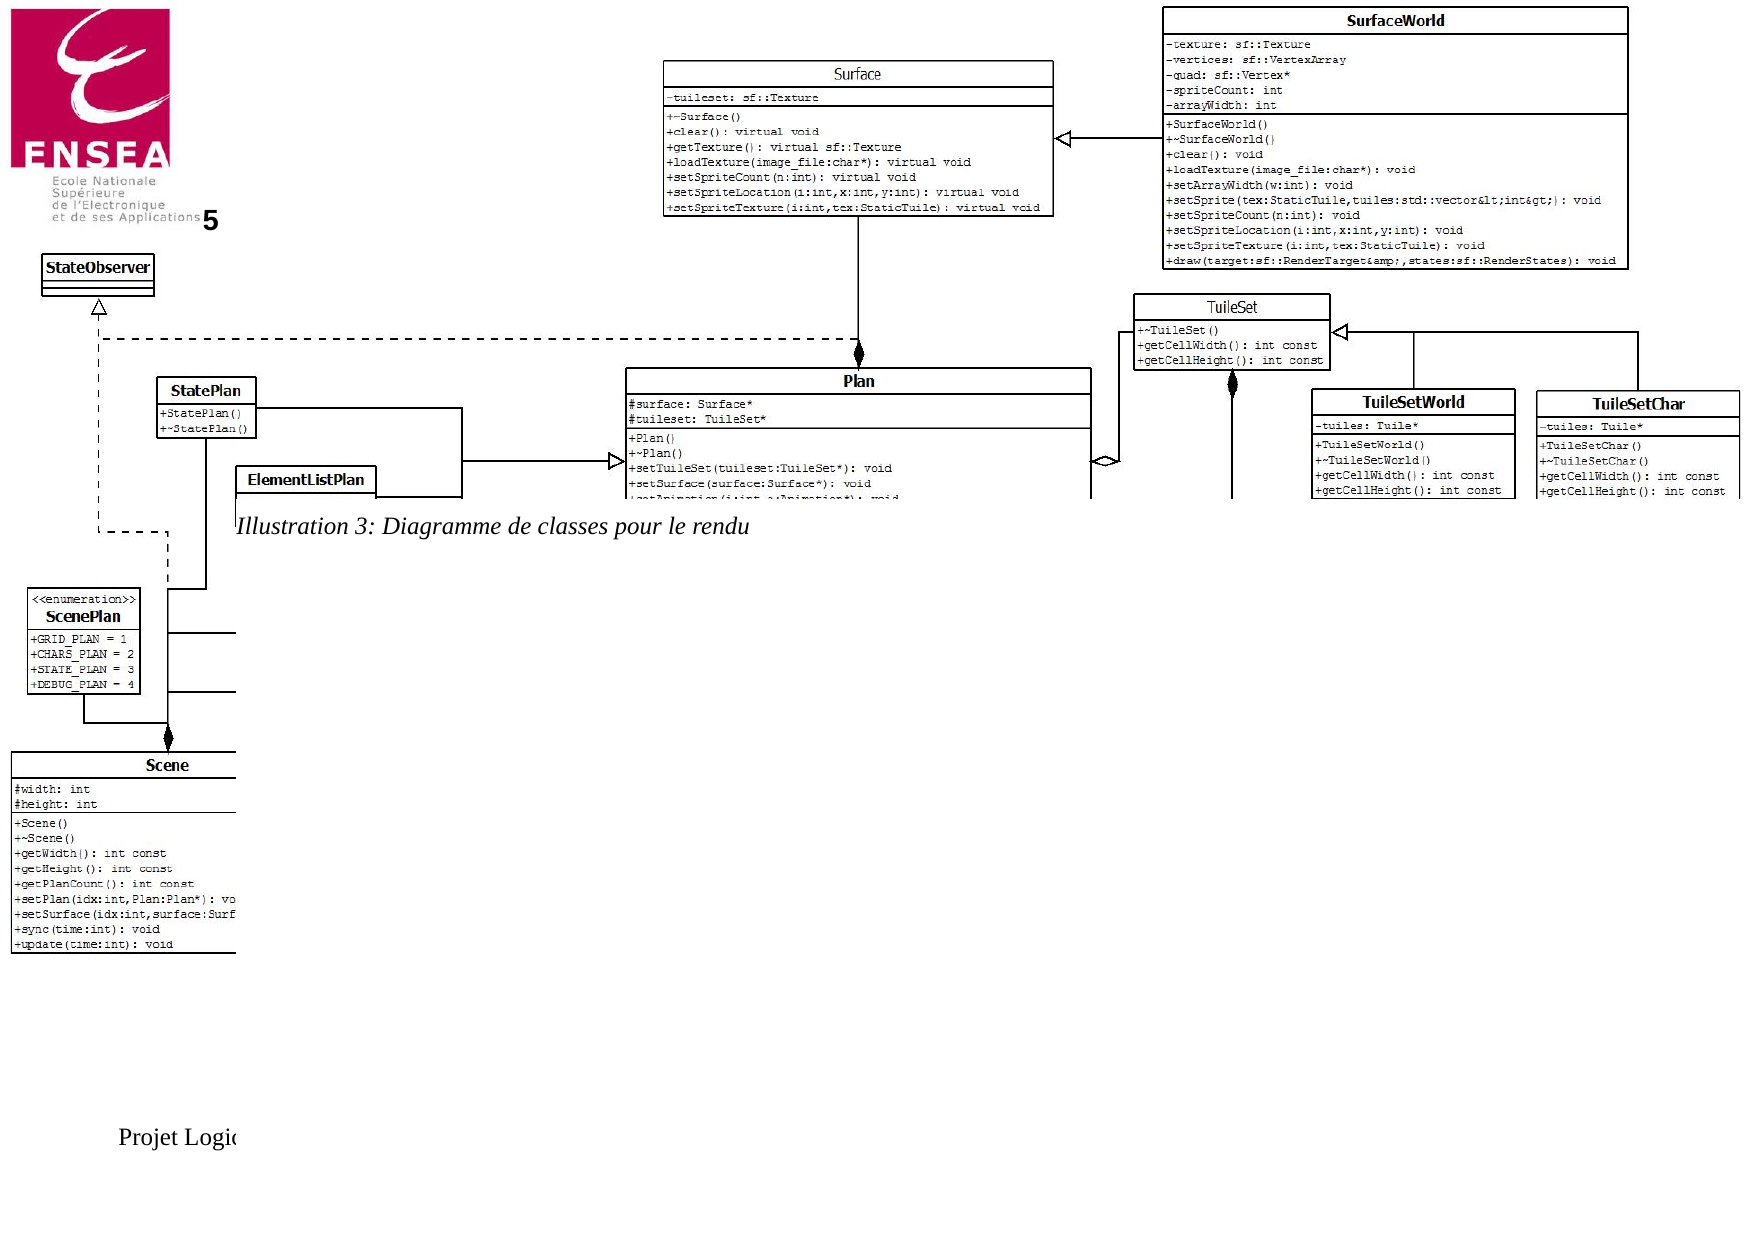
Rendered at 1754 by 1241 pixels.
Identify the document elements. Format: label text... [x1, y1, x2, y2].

text Illustration 3: Diagramme de classes pour le rendu [236, 511, 1754, 540]
